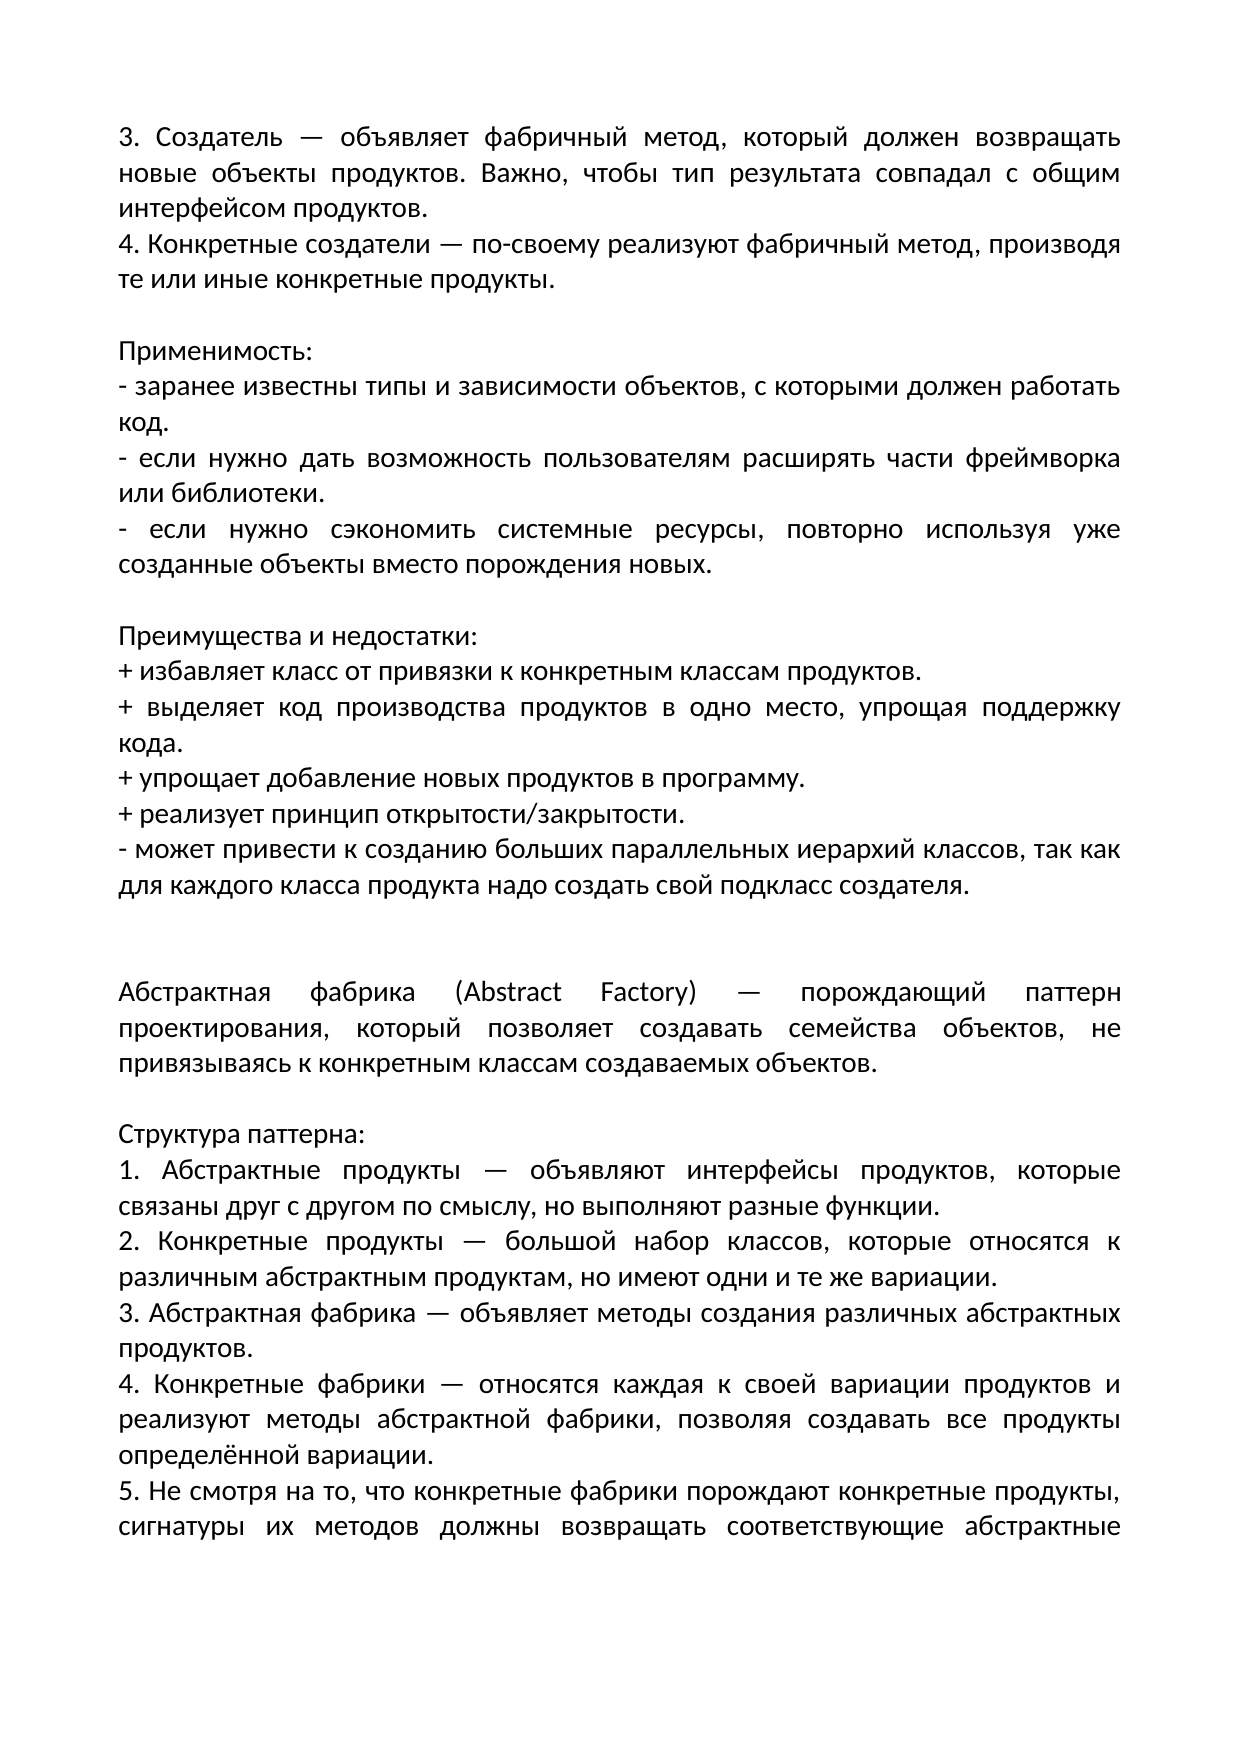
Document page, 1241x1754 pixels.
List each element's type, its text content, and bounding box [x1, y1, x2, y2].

text - может привести к созданию больших параллельных иерархий классов, так как для каждого класса продукта надо создать свой подкласс создателя. [118, 831, 1122, 902]
text - если нужно дать возможность пользователям расширять части фреймворка или библиотеки. [118, 439, 1122, 510]
text 5. Не смотря на то, что конкретные фабрики порождают конкретные продукты, сигнатуры их методов должны возвращать соответствующие абстрактные [118, 1472, 1122, 1543]
text Структура паттерна: [118, 1116, 1122, 1151]
text + реализует принцип открытости/закрытости. [118, 795, 1122, 831]
text 4. Конкретные фабрики — относятся каждая к своей вариации продуктов и реализуют методы абстрактной фабрики, позволяя создавать все продукты определённой вариации. [118, 1365, 1122, 1472]
text - заранее известны типы и зависимости объектов, с которыми должен работать код. [118, 367, 1122, 439]
text + выделяет код производства продуктов в одно место, упрощая поддержку кода. [118, 688, 1122, 759]
text Абстрактная фабрика (Abstract Factory) — порождающий паттерн проектирования, который позволяет создавать семейства объектов, не привязываясь к конкретным классам создаваемых объектов. [118, 973, 1122, 1080]
text + упрощает добавление новых продуктов в программу. [118, 759, 1122, 795]
text 1. Абстрактные продукты — объявляют интерфейсы продуктов, которые связаны друг с другом по смыслу, но выполняют разные функции. [118, 1151, 1122, 1222]
text 4. Конкретные создатели — по-своему реализуют фабричный метод, производя те или иные конкретные продукты. [118, 225, 1122, 296]
text + избавляет класс от привязки к конкретным классам продуктов. [118, 652, 1122, 688]
text Применимость: [118, 332, 1122, 367]
text 2. Конкретные продукты — большой набор классов, которые относятся к различным абстрактным продуктам, но имеют одни и те же вариации. [118, 1222, 1122, 1294]
text Преимущества и недостатки: [118, 617, 1122, 652]
text 3. Создатель — объявляет фабричный метод, который должен возвращать новые объекты продуктов. Важно, чтобы тип результата совпадал с общим интерфейсом продуктов. [118, 118, 1122, 225]
text 3. Абстрактная фабрика — объявляет методы создания различных абстрактных продуктов. [118, 1294, 1122, 1365]
text - если нужно сэкономить системные ресурсы, повторно используя уже созданные объекты вместо порождения новых. [118, 510, 1122, 581]
